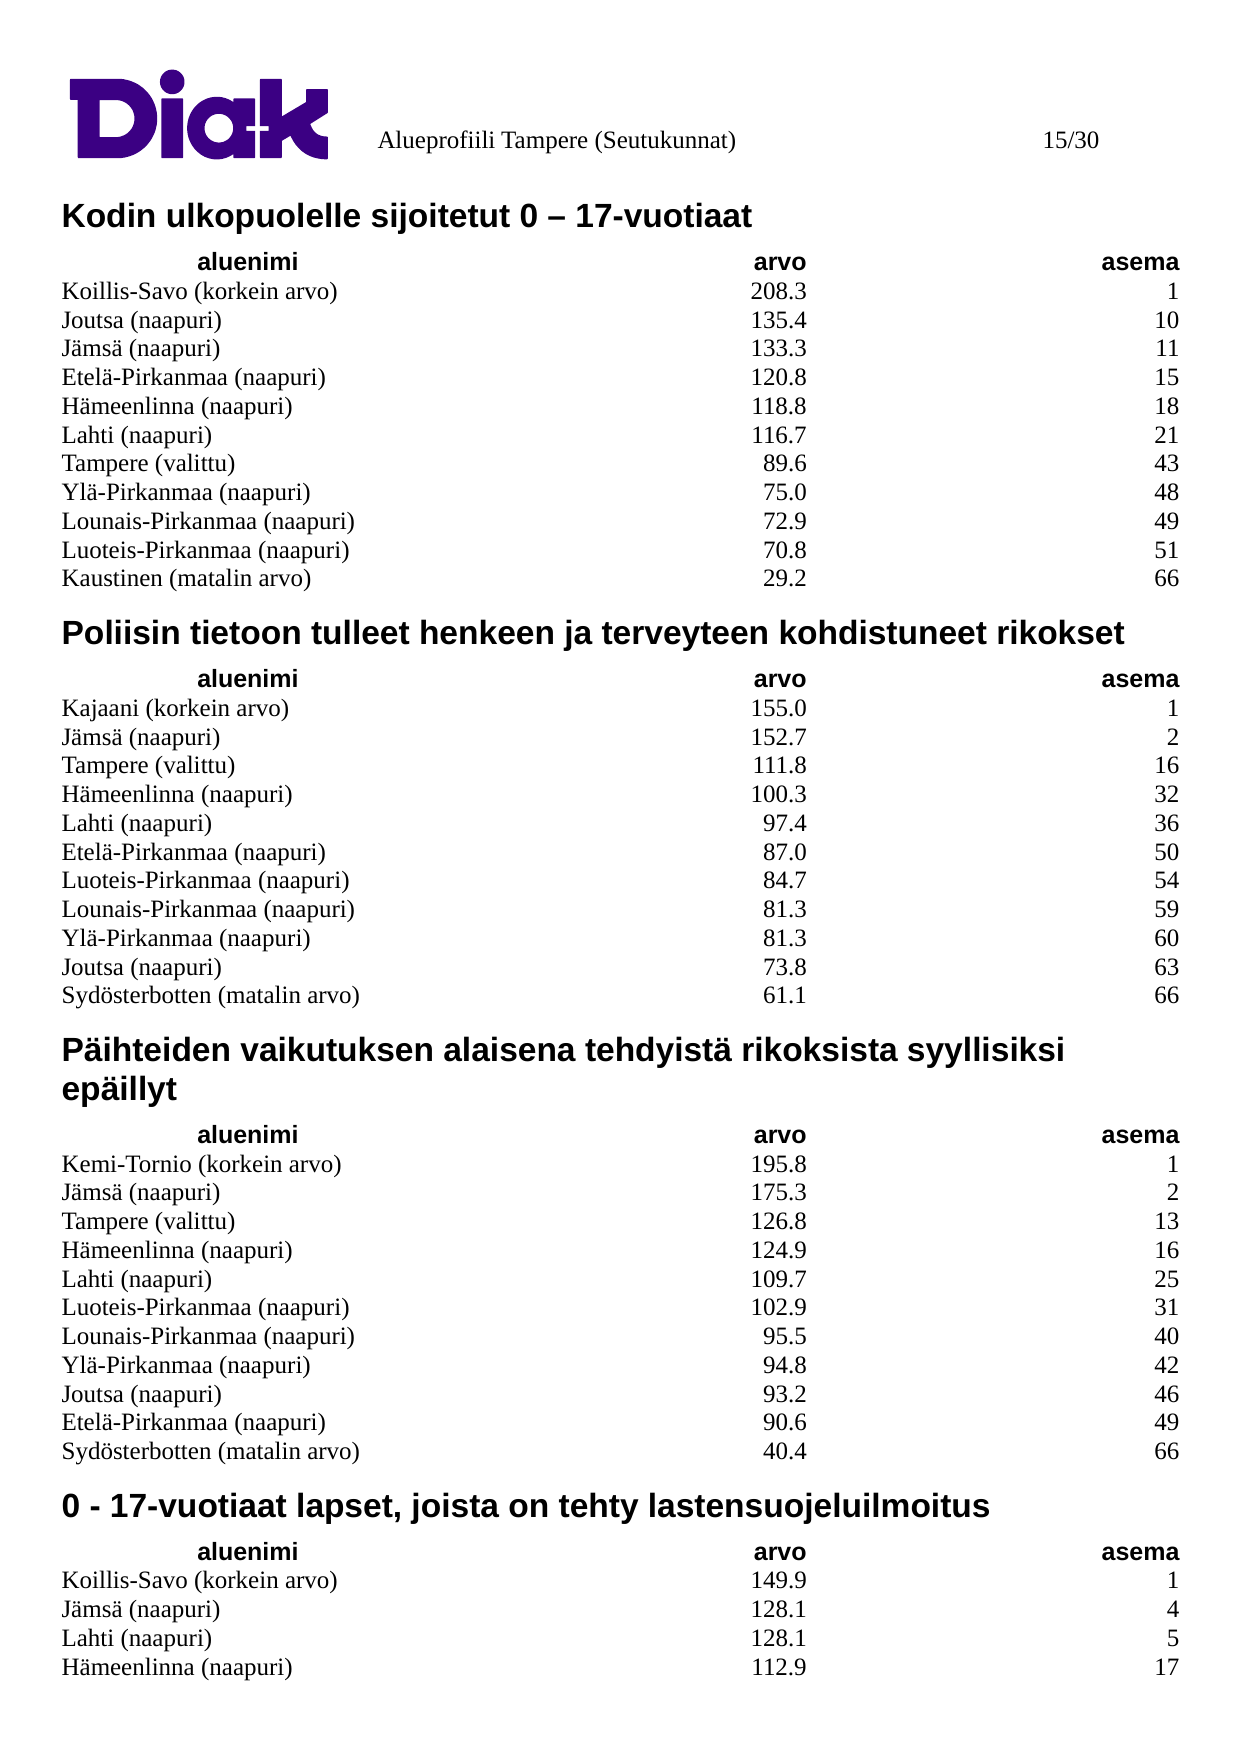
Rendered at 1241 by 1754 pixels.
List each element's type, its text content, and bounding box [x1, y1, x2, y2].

table_cell Hämeenlinna (naapuri) [61, 1235, 434, 1264]
table_cell 43 [806, 449, 1179, 477]
table_cell 25 [806, 1264, 1179, 1292]
table_cell Jämsä (naapuri) [61, 1594, 434, 1623]
table_cell 36 [806, 808, 1179, 837]
table_header aluenimi [61, 1120, 434, 1149]
table_cell Luoteis-Pirkanmaa (naapuri) [61, 1293, 434, 1321]
table_cell Ylä-Pirkanmaa (naapuri) [61, 1350, 434, 1379]
table_cell 95.5 [434, 1321, 806, 1350]
table_header aluenimi [61, 1537, 434, 1566]
table_cell 70.8 [434, 535, 806, 563]
table_cell 49 [806, 1408, 1179, 1436]
table_cell Etelä-Pirkanmaa (naapuri) [61, 837, 434, 866]
subtitle Kodin ulkopuolelle sijoitetut 0 – 17-vuotiaat [61, 196, 1179, 235]
subtitle 0 - 17-vuotiaat lapset, joista on tehty lastensuojeluilmoitus [61, 1486, 1179, 1524]
table_cell Joutsa (naapuri) [61, 305, 434, 333]
table_cell 66 [806, 981, 1179, 1009]
table_cell Joutsa (naapuri) [61, 1379, 434, 1407]
table_header aluenimi [61, 247, 434, 276]
table_cell 29.2 [434, 564, 806, 592]
table_cell Lahti (naapuri) [61, 1623, 434, 1652]
table_cell 111.8 [434, 751, 806, 779]
table_header asema [806, 1537, 1179, 1566]
table_cell 116.7 [434, 420, 806, 448]
table_cell 32 [806, 779, 1179, 808]
table_cell 89.6 [434, 449, 806, 477]
table_cell Sydösterbotten (matalin arvo) [61, 981, 434, 1009]
table_cell Hämeenlinna (naapuri) [61, 779, 434, 808]
table_header asema [806, 664, 1179, 693]
table_cell 40 [806, 1321, 1179, 1350]
table_cell 60 [806, 923, 1179, 952]
table_cell Sydösterbotten (matalin arvo) [61, 1436, 434, 1465]
table_header arvo [434, 247, 806, 276]
table_cell 1 [806, 276, 1179, 305]
table_cell Etelä-Pirkanmaa (naapuri) [61, 1408, 434, 1436]
table_cell 97.4 [434, 808, 806, 837]
table_cell Ylä-Pirkanmaa (naapuri) [61, 923, 434, 952]
table_cell Hämeenlinna (naapuri) [61, 1652, 434, 1681]
table_cell 126.8 [434, 1206, 806, 1235]
table_cell 81.3 [434, 923, 806, 952]
table_cell 112.9 [434, 1652, 806, 1681]
table_cell 10 [806, 305, 1179, 333]
table_cell 100.3 [434, 779, 806, 808]
table_cell Lahti (naapuri) [61, 808, 434, 837]
table_cell 16 [806, 1235, 1179, 1264]
table_cell 40.4 [434, 1436, 806, 1465]
table_cell Kajaani (korkein arvo) [61, 693, 434, 722]
table_cell 2 [806, 1178, 1179, 1206]
table_cell 1 [806, 1149, 1179, 1177]
table_cell 87.0 [434, 837, 806, 866]
table_cell Kemi-Tornio (korkein arvo) [61, 1149, 434, 1177]
table_cell 61.1 [434, 981, 806, 1009]
table_cell Lahti (naapuri) [61, 1264, 434, 1292]
table_cell 124.9 [434, 1235, 806, 1264]
table_cell 208.3 [434, 276, 806, 305]
table_header asema [806, 1120, 1179, 1149]
table_cell 2 [806, 722, 1179, 751]
table_cell 18 [806, 391, 1179, 420]
table_cell 21 [806, 420, 1179, 448]
table_cell 49 [806, 506, 1179, 535]
table_cell Lounais-Pirkanmaa (naapuri) [61, 894, 434, 923]
table_cell 94.8 [434, 1350, 806, 1379]
table_cell 11 [806, 334, 1179, 362]
table_cell 50 [806, 837, 1179, 866]
table_cell 155.0 [434, 693, 806, 722]
table_cell Jämsä (naapuri) [61, 1178, 434, 1206]
table_cell 72.9 [434, 506, 806, 535]
table_cell 128.1 [434, 1594, 806, 1623]
table_cell 128.1 [434, 1623, 806, 1652]
table_cell 51 [806, 535, 1179, 563]
table_cell 5 [806, 1623, 1179, 1652]
table_cell 133.3 [434, 334, 806, 362]
table_cell Lahti (naapuri) [61, 420, 434, 448]
table_cell Tampere (valittu) [61, 751, 434, 779]
table_header aluenimi [61, 664, 434, 693]
table_cell 135.4 [434, 305, 806, 333]
table_cell Etelä-Pirkanmaa (naapuri) [61, 362, 434, 391]
table_cell 42 [806, 1350, 1179, 1379]
table_cell 13 [806, 1206, 1179, 1235]
table_cell 120.8 [434, 362, 806, 391]
table_cell Luoteis-Pirkanmaa (naapuri) [61, 535, 434, 563]
table_cell 17 [806, 1652, 1179, 1681]
table_cell 175.3 [434, 1178, 806, 1206]
table_cell 46 [806, 1379, 1179, 1407]
table_cell 102.9 [434, 1293, 806, 1321]
table_cell 118.8 [434, 391, 806, 420]
table_cell Lounais-Pirkanmaa (naapuri) [61, 506, 434, 535]
table_cell Hämeenlinna (naapuri) [61, 391, 434, 420]
table_cell Joutsa (naapuri) [61, 952, 434, 981]
table_cell Jämsä (naapuri) [61, 722, 434, 751]
table_cell Tampere (valittu) [61, 449, 434, 477]
table_cell 63 [806, 952, 1179, 981]
table_cell 1 [806, 693, 1179, 722]
table_cell 1 [806, 1566, 1179, 1594]
subtitle Poliisin tietoon tulleet henkeen ja terveyteen kohdistuneet rikokset [61, 613, 1179, 652]
table_cell 149.9 [434, 1566, 806, 1594]
table_cell 195.8 [434, 1149, 806, 1177]
table_cell Koillis-Savo (korkein arvo) [61, 276, 434, 305]
table_header arvo [434, 1537, 806, 1566]
table_header asema [806, 247, 1179, 276]
table_header arvo [434, 664, 806, 693]
table_cell 152.7 [434, 722, 806, 751]
table_cell 4 [806, 1594, 1179, 1623]
table_cell 16 [806, 751, 1179, 779]
table_cell Koillis-Savo (korkein arvo) [61, 1566, 434, 1594]
table_cell Lounais-Pirkanmaa (naapuri) [61, 1321, 434, 1350]
table_cell 109.7 [434, 1264, 806, 1292]
table_cell Luoteis-Pirkanmaa (naapuri) [61, 866, 434, 894]
table_cell 66 [806, 1436, 1179, 1465]
table_cell 15 [806, 362, 1179, 391]
table_cell Tampere (valittu) [61, 1206, 434, 1235]
table_cell 59 [806, 894, 1179, 923]
table_cell Jämsä (naapuri) [61, 334, 434, 362]
table_cell 90.6 [434, 1408, 806, 1436]
table_header arvo [434, 1120, 806, 1149]
table_cell 31 [806, 1293, 1179, 1321]
table_cell 81.3 [434, 894, 806, 923]
table_cell 73.8 [434, 952, 806, 981]
subtitle Päihteiden vaikutuksen alaisena tehdyistä rikoksista syyllisiksi epäillyt [61, 1030, 1179, 1107]
table_cell 48 [806, 477, 1179, 506]
table_cell 75.0 [434, 477, 806, 506]
table_cell 84.7 [434, 866, 806, 894]
table_cell Ylä-Pirkanmaa (naapuri) [61, 477, 434, 506]
table_cell 93.2 [434, 1379, 806, 1407]
table_cell Kaustinen (matalin arvo) [61, 564, 434, 592]
table_cell 54 [806, 866, 1179, 894]
table_cell 66 [806, 564, 1179, 592]
